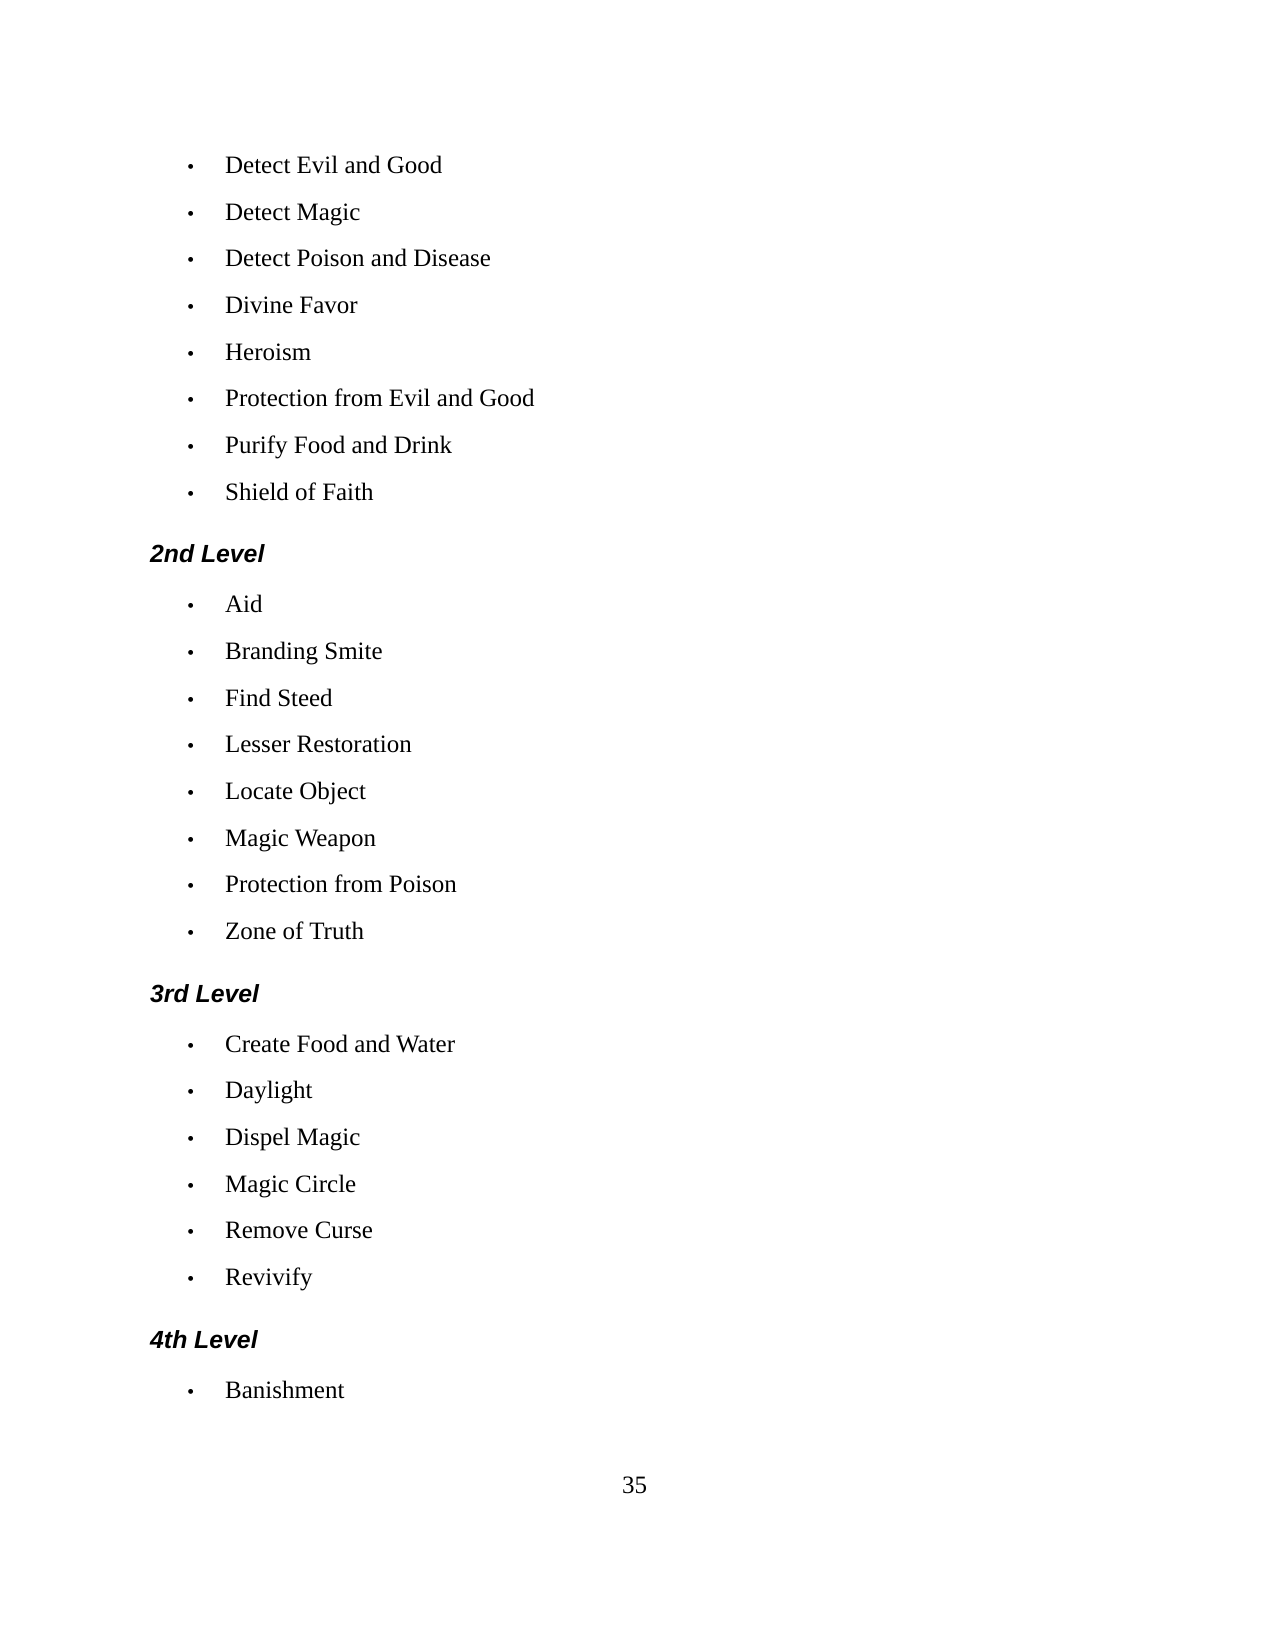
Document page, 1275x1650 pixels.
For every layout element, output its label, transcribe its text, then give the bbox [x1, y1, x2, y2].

list Magic Circle [187, 1169, 1125, 1197]
list Dispel Magic [187, 1122, 1125, 1151]
list Detect Poison and Disease [187, 243, 1125, 272]
list Protection from Poison [187, 869, 1125, 898]
list Aid [187, 589, 1125, 618]
list Revivify [187, 1262, 1125, 1291]
list Shield of Faith [187, 477, 1125, 505]
list Lesser Restoration [187, 729, 1125, 758]
list Daylight [187, 1075, 1125, 1104]
list Remove Curse [187, 1215, 1125, 1244]
list Detect Evil and Good [187, 150, 1125, 179]
list Detect Magic [187, 197, 1125, 225]
list Protection from Evil and Good [187, 383, 1125, 412]
subtitle 2nd Level [150, 539, 1125, 568]
list Zone of Truth [187, 916, 1125, 945]
list Divine Favor [187, 290, 1125, 319]
list Branding Smite [187, 636, 1125, 665]
list Magic Weapon [187, 823, 1125, 851]
list Find Steed [187, 683, 1125, 711]
subtitle 4th Level [150, 1325, 1125, 1353]
list Locate Object [187, 776, 1125, 805]
list Purify Food and Drink [187, 430, 1125, 459]
list Heroism [187, 337, 1125, 365]
subtitle 3rd Level [150, 979, 1125, 1007]
list Banishment [187, 1375, 1125, 1403]
list Create Food and Water [187, 1029, 1125, 1057]
